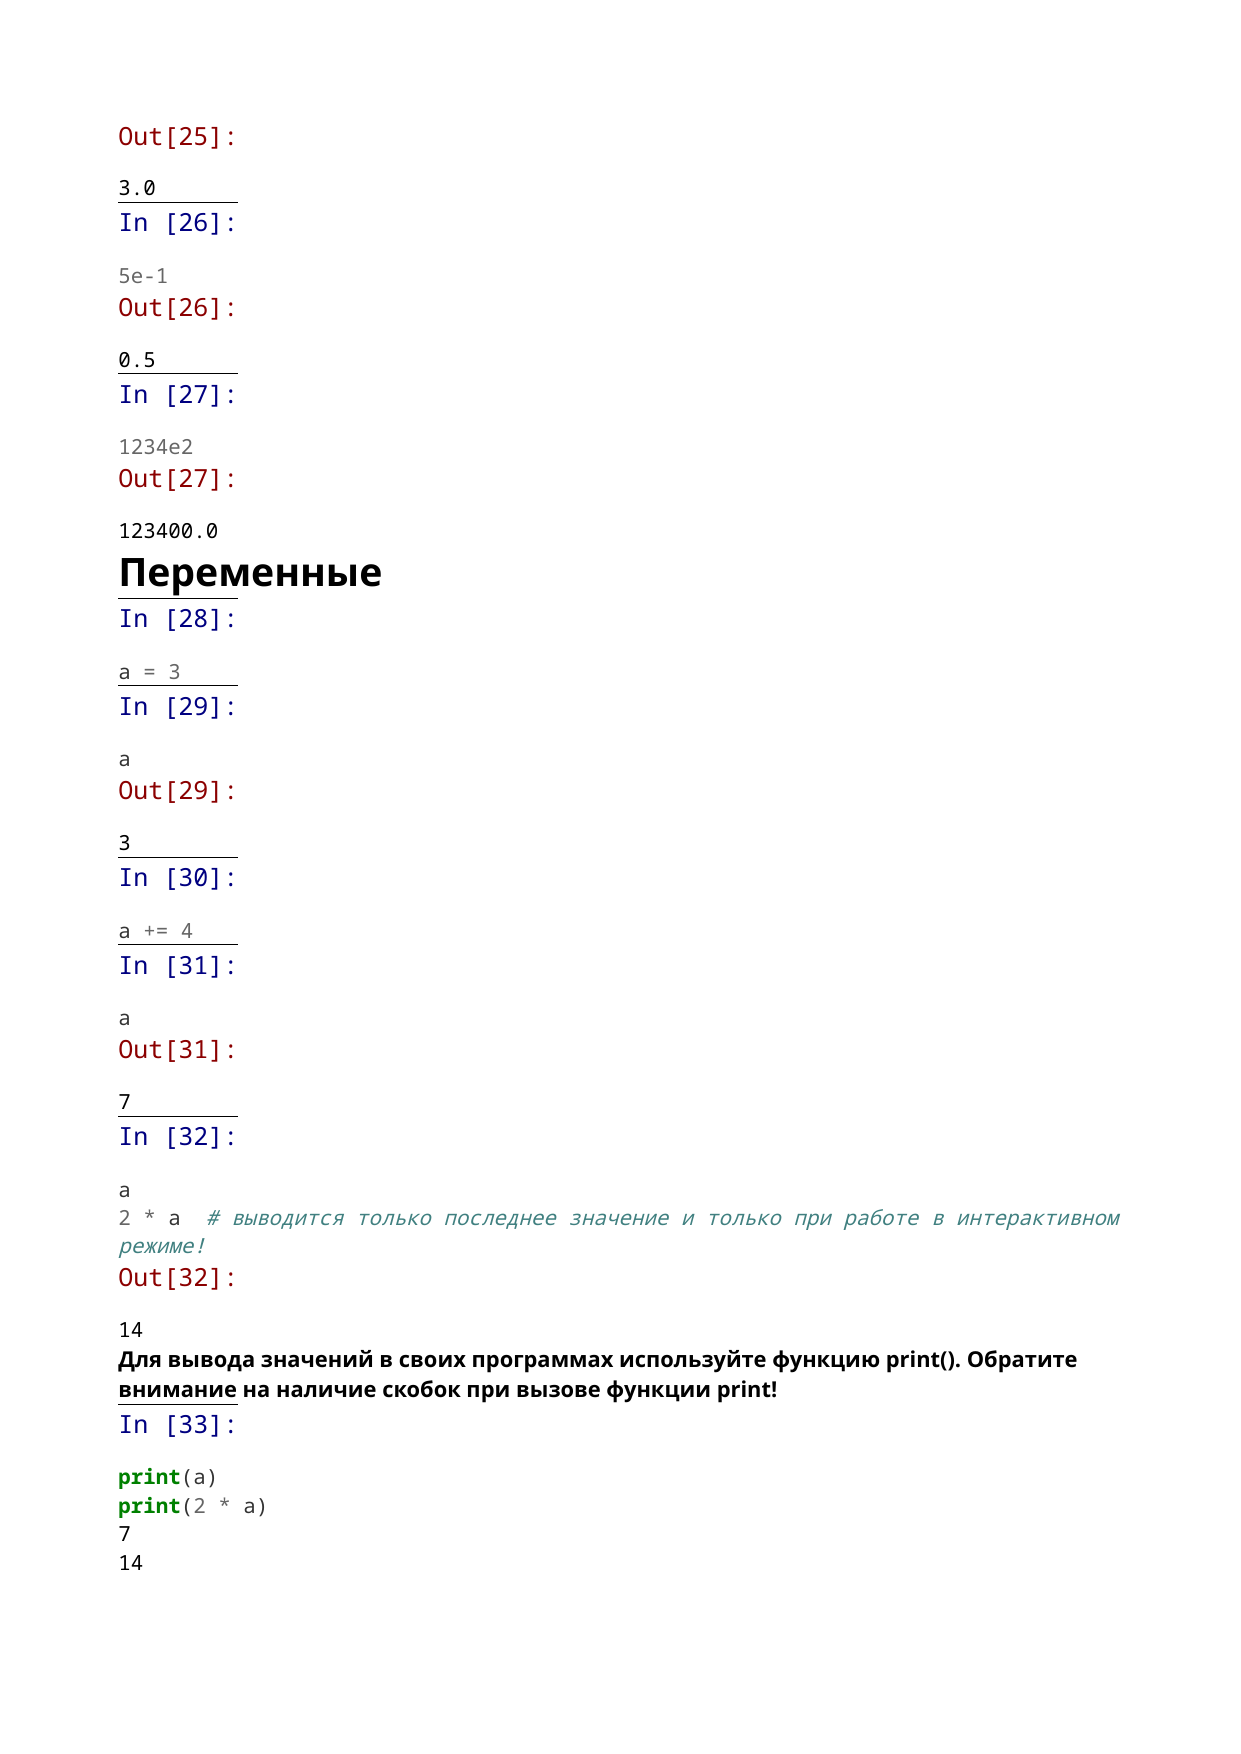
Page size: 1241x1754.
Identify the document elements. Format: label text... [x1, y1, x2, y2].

text a [118, 1003, 1122, 1032]
text In [29]: [118, 685, 1122, 722]
text 123400.0 [118, 516, 1122, 545]
text 7 [118, 1087, 1122, 1116]
text 2 * a # выводится только последнее значение и только при работе в интерактивном режиме! [118, 1203, 1122, 1260]
text 0.5 [118, 345, 1122, 373]
text In [27]: [118, 373, 1122, 410]
text a += 4 [118, 916, 1122, 944]
text print(a) [118, 1462, 1122, 1491]
text Out[29]: [118, 773, 1122, 807]
subtitle Переменные [118, 545, 1122, 598]
text In [31]: [118, 944, 1122, 981]
text In [26]: [118, 202, 1122, 239]
subtitle Для вывода значений в своих программах используйте функцию print(). Обратите внимание на наличие скобок при вызове функции print! [118, 1344, 1122, 1403]
text Out[25]: [118, 118, 1122, 152]
text Out[26]: [118, 289, 1122, 323]
text 3 [118, 828, 1122, 857]
text Out[27]: [118, 461, 1122, 495]
text Out[31]: [118, 1032, 1122, 1066]
text 14 [118, 1548, 1122, 1576]
text a [118, 744, 1122, 773]
text 5e-1 [118, 261, 1122, 289]
text In [32]: [118, 1116, 1122, 1153]
text In [30]: [118, 857, 1122, 894]
text 7 [118, 1519, 1122, 1548]
text a [118, 1175, 1122, 1203]
text In [33]: [118, 1403, 1122, 1441]
text a = 3 [118, 657, 1122, 685]
text 1234e2 [118, 432, 1122, 461]
text 3.0 [118, 173, 1122, 202]
text Out[32]: [118, 1260, 1122, 1294]
text In [28]: [118, 598, 1122, 635]
text 14 [118, 1315, 1122, 1344]
text print(2 * a) [118, 1491, 1122, 1519]
